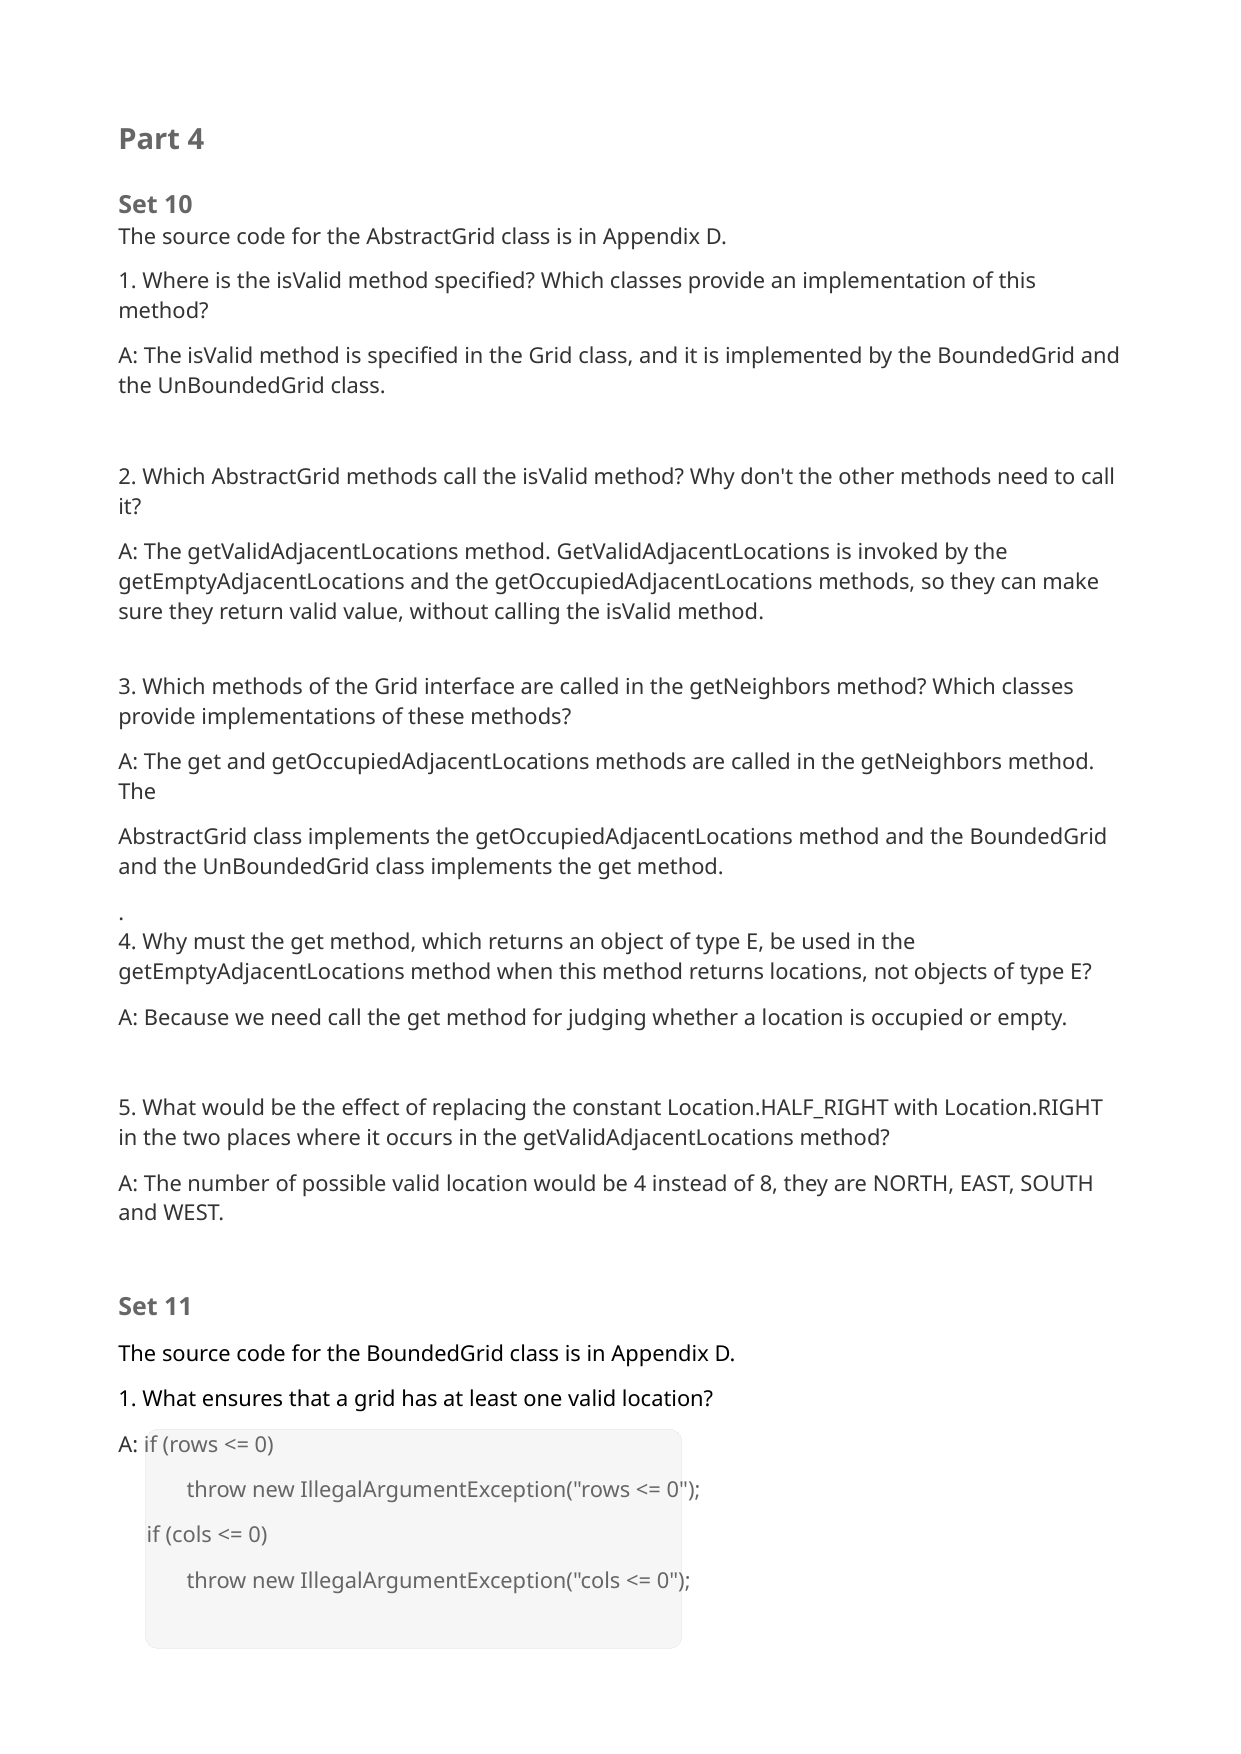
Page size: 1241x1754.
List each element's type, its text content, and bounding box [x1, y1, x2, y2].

text 1. What ensures that a grid has at least one valid location? [118, 1383, 1122, 1413]
text if (cols <= 0) [682, 1519, 1122, 1549]
text Set 10 [118, 187, 1122, 221]
text 3. Which methods of the Grid interface are called in the getNeighbors method? Which classes provide implementations of these methods? [118, 641, 1122, 730]
text 1. Where is the isValid method specified? Which classes provide an implementation of this method? [118, 265, 1122, 324]
text The source code for the AbstractGrid class is in Appendix D. [118, 221, 1122, 250]
text A: The get and getOccupiedAdjacentLocations methods are called in the getNeighbors method. The [118, 746, 1122, 806]
text . 4. Why must the get method, which returns an object of type E, be used in the getEmptyAdjacentLocations method when this method returns locations, not objects of type E? [118, 896, 1122, 986]
text 5. What would be the effect of replacing the constant Location.HALF_RIGHT with Location.RIGHT in the two places where it occurs in the getValidAdjacentLocations method? [118, 1092, 1122, 1152]
text throw new IllegalArgumentException("cols <= 0"); [682, 1565, 1122, 1595]
text if (cols <= 0) [118, 1519, 145, 1549]
text Set 11 [118, 1288, 1122, 1322]
text A: The getValidAdjacentLocations method. GetValidAdjacentLocations is invoked by the getEmptyAdjacentLocations and the getOccupiedAdjacentLocations methods, so they can make sure they return valid value, without calling the isValid method. [118, 536, 1122, 625]
text throw new IllegalArgumentException("rows <= 0"); [682, 1474, 1122, 1504]
text The source code for the BoundedGrid class is in Appendix D. [118, 1338, 1122, 1368]
text AbstractGrid class implements the getOccupiedAdjacentLocations method and the BoundedGrid and the UnBoundedGrid class implements the get method. [118, 821, 1122, 881]
text A: Because we need call the get method for judging whether a location is occupied or empty. [118, 1001, 1122, 1031]
text 2. Which AbstractGrid methods call the isValid method? Why don't the other methods need to call it? [118, 461, 1122, 520]
text A: The isValid method is specified in the Grid class, and it is implemented by the BoundedGrid and the UnBoundedGrid class. [118, 340, 1122, 400]
text A: if (rows <= 0) [674, 1429, 1122, 1458]
text A: if (rows <= 0) [118, 1429, 154, 1458]
text A: The number of possible valid location would be 4 instead of 8, they are NORTH, EAST, SOUTH and WEST. [118, 1167, 1122, 1227]
text Part 4 [118, 118, 1122, 158]
